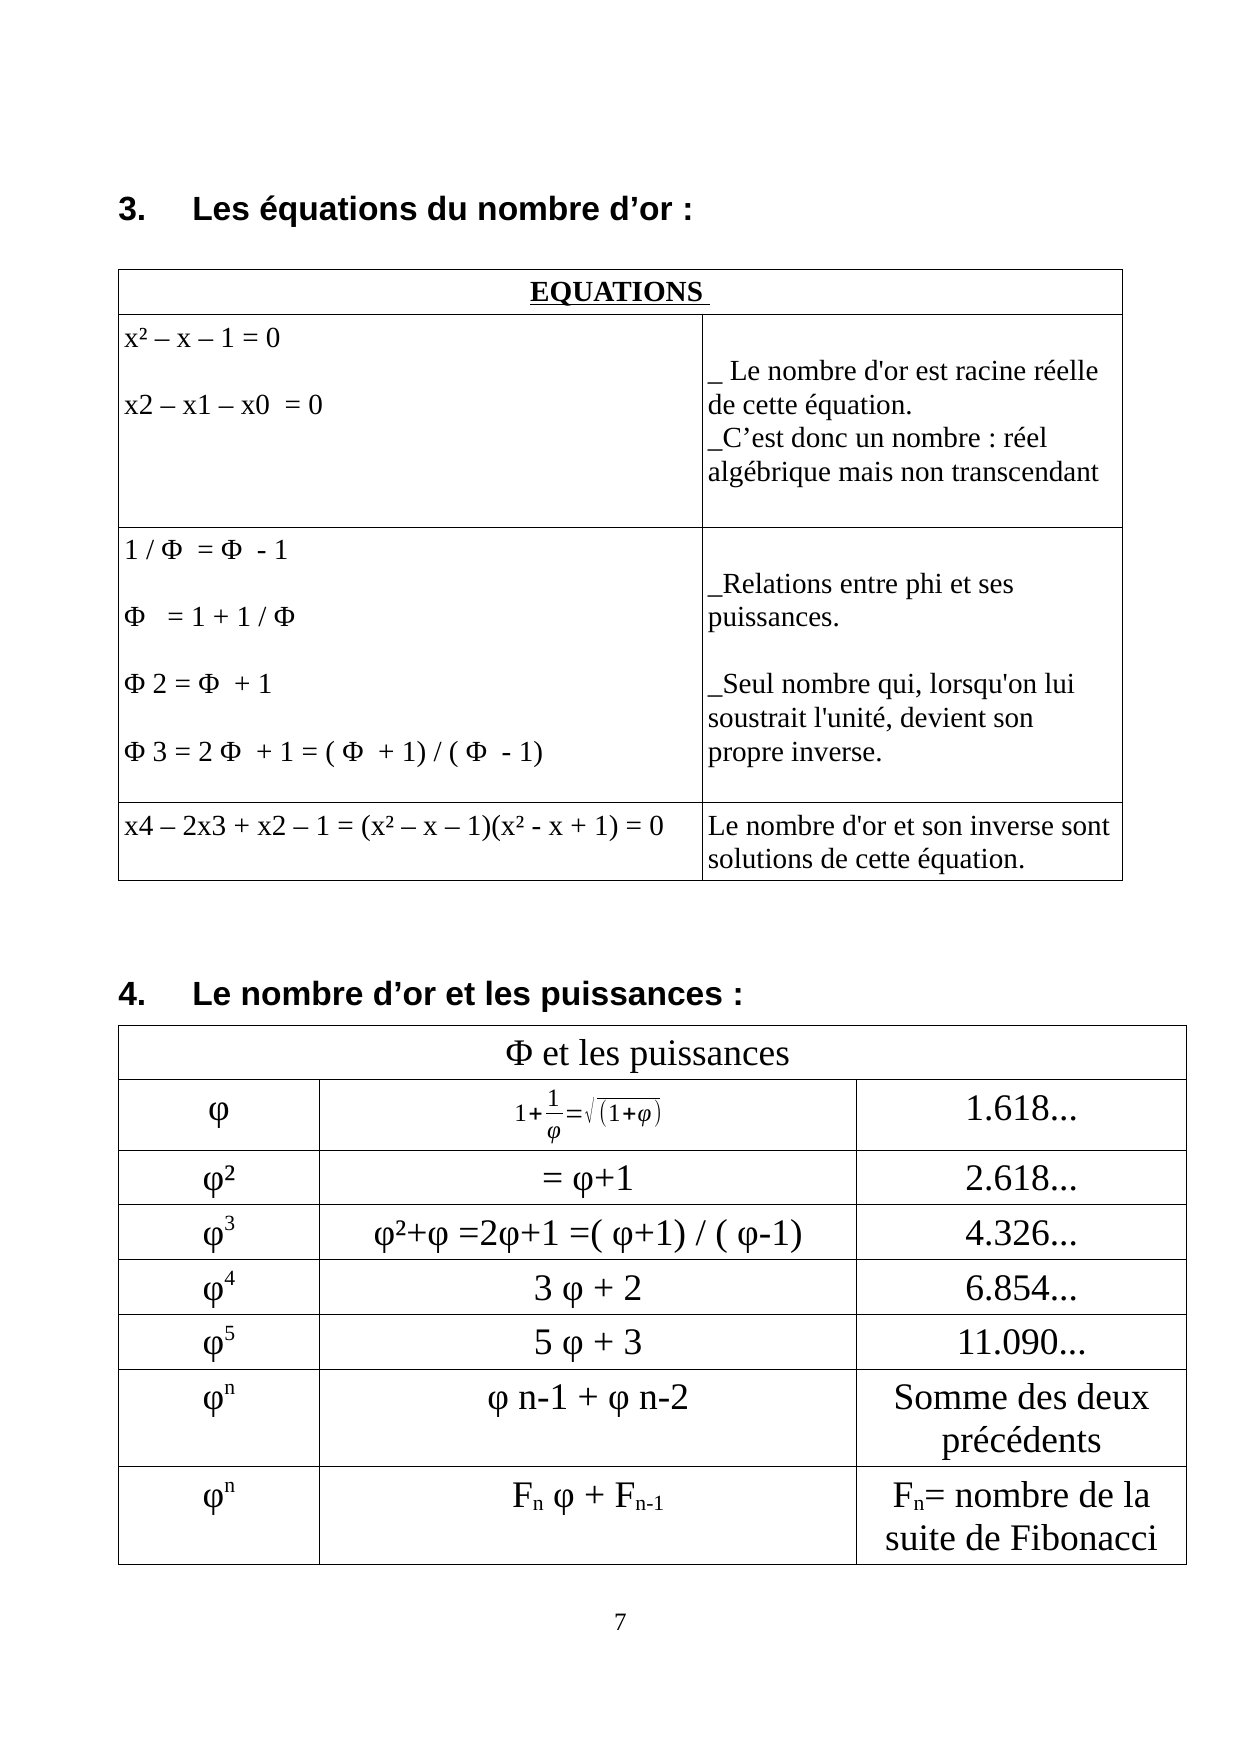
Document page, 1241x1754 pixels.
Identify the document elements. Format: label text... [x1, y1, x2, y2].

table_cell Fn= nombre de la suite de Fibonacci [857, 1467, 1186, 1564]
table_cell φn [119, 1467, 319, 1564]
table_cell 1 / Φ = Φ - 1 Φ = 1 + 1 / Φ Φ 2 = Φ + 1 Φ 3 = 2 Φ + 1 = ( Φ + 1) / ( Φ - 1) [119, 528, 702, 802]
table_cell 11.090... [857, 1315, 1186, 1368]
subtitle Les équations du nombre d’or : [118, 189, 1122, 227]
table_cell φ3 [119, 1205, 319, 1259]
table_cell φ [119, 1080, 319, 1150]
table_cell 1.618... [857, 1080, 1186, 1150]
table_cell Somme des deux précédents [857, 1370, 1186, 1466]
table_cell φ5 [119, 1315, 319, 1368]
table_cell Fn φ + Fn-1 [320, 1467, 856, 1564]
table_cell φ4 [119, 1260, 319, 1314]
subtitle Le nombre d’or et les puissances : [118, 973, 1122, 1012]
table_cell φ²+φ =2φ+1 =( φ+1) / ( φ-1) [320, 1205, 856, 1259]
table_cell Le nombre d'or et son inverse sont solutions de cette équation. [703, 803, 1122, 880]
table_cell φ n-1 + φ n-2 [320, 1370, 856, 1466]
table_cell φ² [119, 1151, 319, 1204]
table_cell 4.326... [857, 1205, 1186, 1259]
table_cell = φ+1 [320, 1151, 856, 1204]
table_cell 6.854... [857, 1260, 1186, 1314]
table_cell [320, 1080, 856, 1150]
table_cell x² – x – 1 = 0 x2 – x1 – x0 = 0 [119, 315, 702, 527]
table_cell x4 – 2x3 + x2 – 1 = (x² – x – 1)(x² - x + 1) = 0 [119, 803, 702, 880]
table_cell 3 φ + 2 [320, 1260, 856, 1314]
table_cell 5 φ + 3 [320, 1315, 856, 1368]
table_cell φn [119, 1370, 319, 1466]
table_header Φ et les puissances [119, 1026, 1186, 1079]
table_cell _ Le nombre d'or est racine réelle de cette équation. _C’est donc un nombre : réel algébrique mais non transcendant [703, 315, 1122, 527]
table_header EQUATIONS [119, 270, 1122, 314]
table_cell 2.618... [857, 1151, 1186, 1204]
table_cell _Relations entre phi et ses puissances. _Seul nombre qui, lorsqu'on lui soustrait l'unité, devient son propre inverse. [703, 528, 1122, 802]
